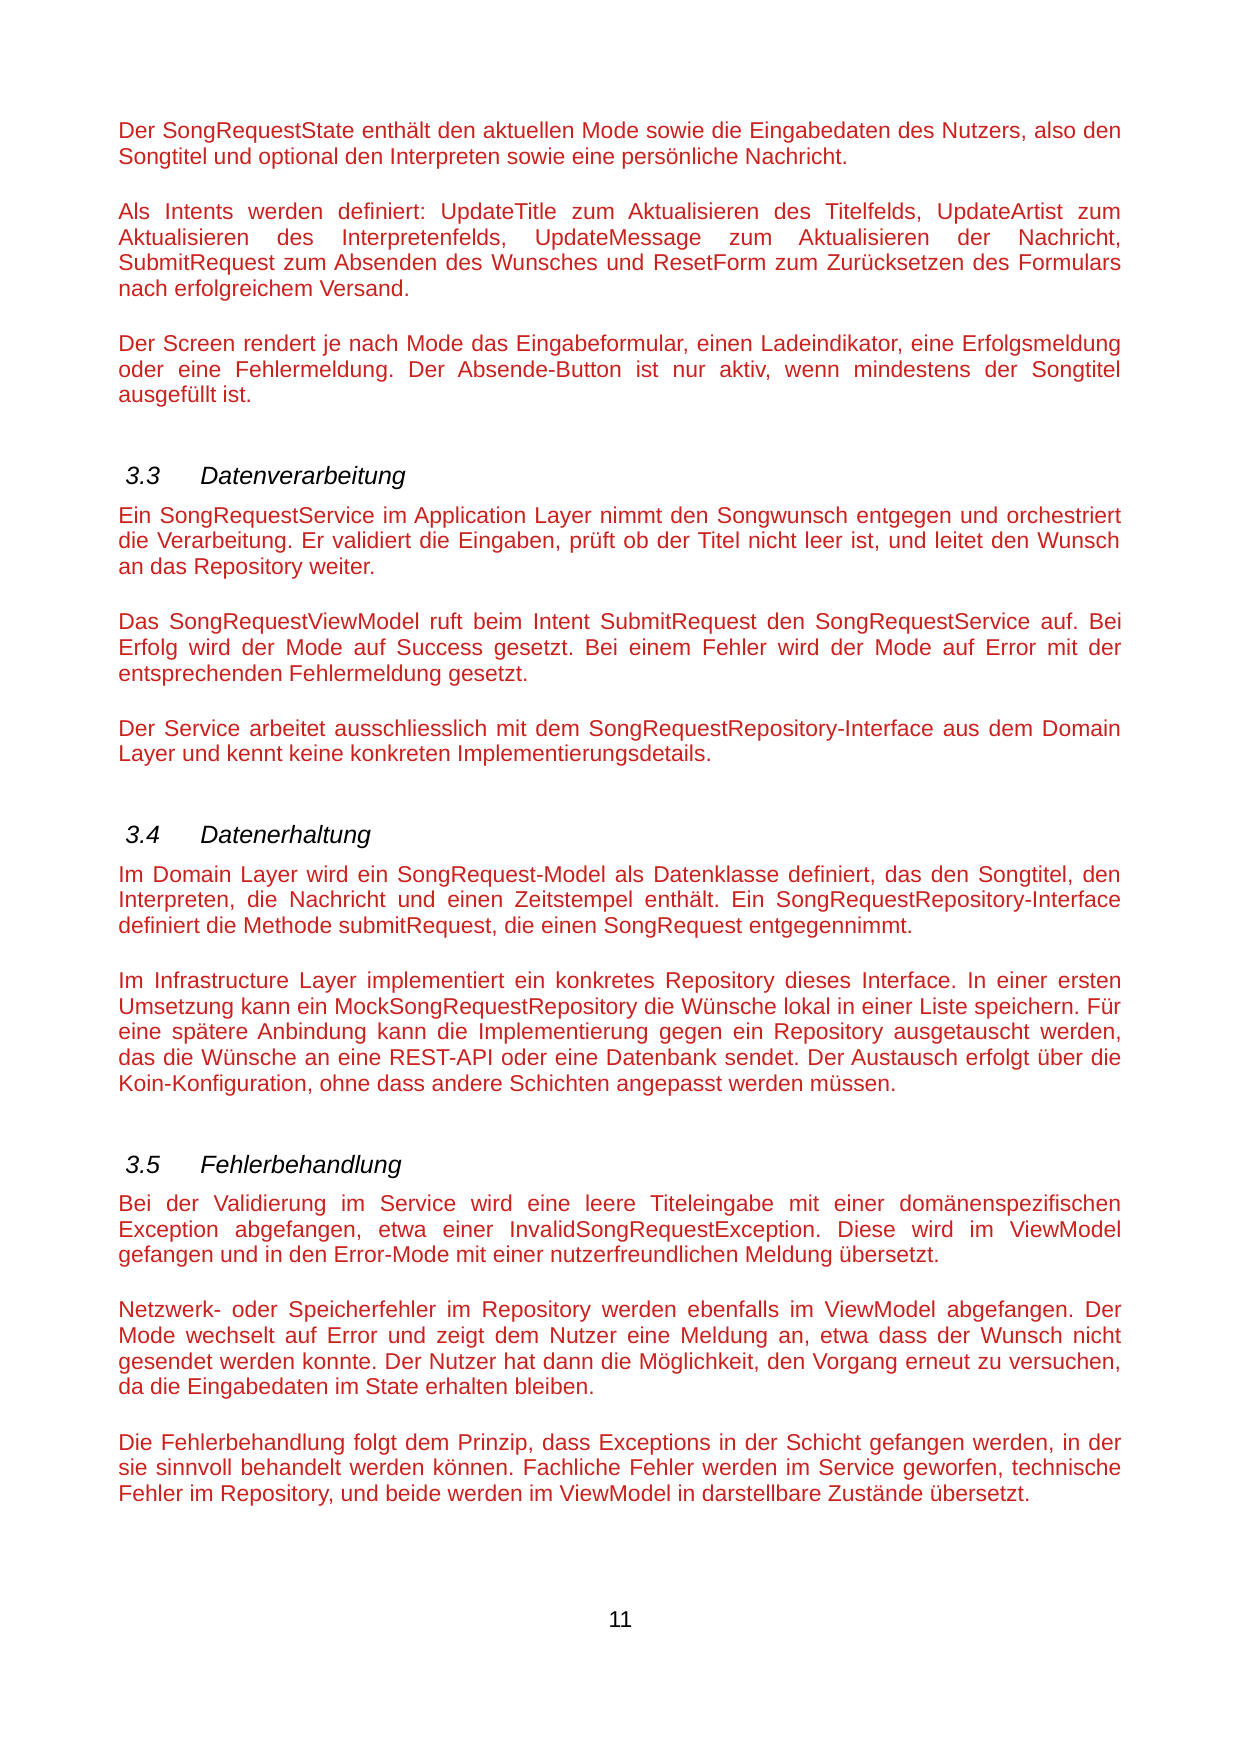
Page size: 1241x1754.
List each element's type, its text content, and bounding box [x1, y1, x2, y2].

subtitle Datenverarbeitung [125, 462, 1122, 490]
text Im Domain Layer wird ein SongRequest-Model als Datenklasse definiert, das den Songtitel, den Interpreten, die Nachricht und einen Zeitstempel enthält. Ein SongRequestRepository-Interface definiert die Methode submitRequest, die einen SongRequest entgegennimmt. [118, 861, 1122, 938]
text Ein SongRequestService im Application Layer nimmt den Songwunsch entgegen und orchestriert die Verarbeitung. Er validiert die Eingaben, prüft ob der Titel nicht leer ist, und leitet den Wunsch an das Repository weiter. [118, 503, 1122, 579]
text Der Service arbeitet ausschliesslich mit dem SongRequestRepository-Interface aus dem Domain Layer und kennt keine konkreten Implementierungsdetails. [118, 715, 1122, 767]
text Netzwerk- oder Speicherfehler im Repository werden ebenfalls im ViewModel abgefangen. Der Mode wechselt auf Error und zeigt dem Nutzer eine Meldung an, etwa dass der Wunsch nicht gesendet werden konnte. Der Nutzer hat dann die Möglichkeit, den Vorgang erneut zu versuchen, da die Eingabedaten im State erhalten bleiben. [118, 1297, 1122, 1400]
text Als Intents werden definiert: UpdateTitle zum Aktualisieren des Titelfelds, UpdateArtist zum Aktualisieren des Interpretenfelds, UpdateMessage zum Aktualisieren der Nachricht, SubmitRequest zum Absenden des Wunsches und ResetForm zum Zurücksetzen des Formulars nach erfolgreichem Versand. [118, 199, 1122, 301]
subtitle Datenerhaltung [125, 821, 1122, 849]
text Das SongRequestViewModel ruft beim Intent SubmitRequest den SongRequestService auf. Bei Erfolg wird der Mode auf Success gesetzt. Bei einem Fehler wird der Mode auf Error mit der entsprechenden Fehlermeldung gesetzt. [118, 609, 1122, 686]
subtitle Fehlerbehandlung [125, 1150, 1122, 1178]
text Der SongRequestState enthält den aktuellen Mode sowie die Eingabedaten des Nutzers, also den Songtitel und optional den Interpreten sowie eine persönliche Nachricht. [118, 118, 1122, 169]
text Im Infrastructure Layer implementiert ein konkretes Repository dieses Interface. In einer ersten Umsetzung kann ein MockSongRequestRepository die Wünsche lokal in einer Liste speichern. Für eine spätere Anbindung kann die Implementierung gegen ein Repository ausgetauscht werden, das die Wünsche an eine REST-API oder eine Datenbank sendet. Der Austausch erfolgt über die Koin-Konfiguration, ohne dass andere Schichten angepasst werden müssen. [118, 968, 1122, 1096]
text Der Screen rendert je nach Mode das Eingabeformular, einen Ladeindikator, eine Erfolgsmeldung oder eine Fehlermeldung. Der Absende-Button ist nur aktiv, wenn mindestens der Songtitel ausgefüllt ist. [118, 331, 1122, 408]
text Die Fehlerbehandlung folgt dem Prinzip, dass Exceptions in der Schicht gefangen werden, in der sie sinnvoll behandelt werden können. Fachliche Fehler werden im Service geworfen, technische Fehler im Repository, und beide werden im ViewModel in darstellbare Zustände übersetzt. [118, 1429, 1122, 1506]
text Bei der Validierung im Service wird eine leere Titeleingabe mit einer domänenspezifischen Exception abgefangen, etwa einer InvalidSongRequestException. Diese wird im ViewModel gefangen und in den Error-Mode mit einer nutzerfreundlichen Meldung übersetzt. [118, 1191, 1122, 1268]
